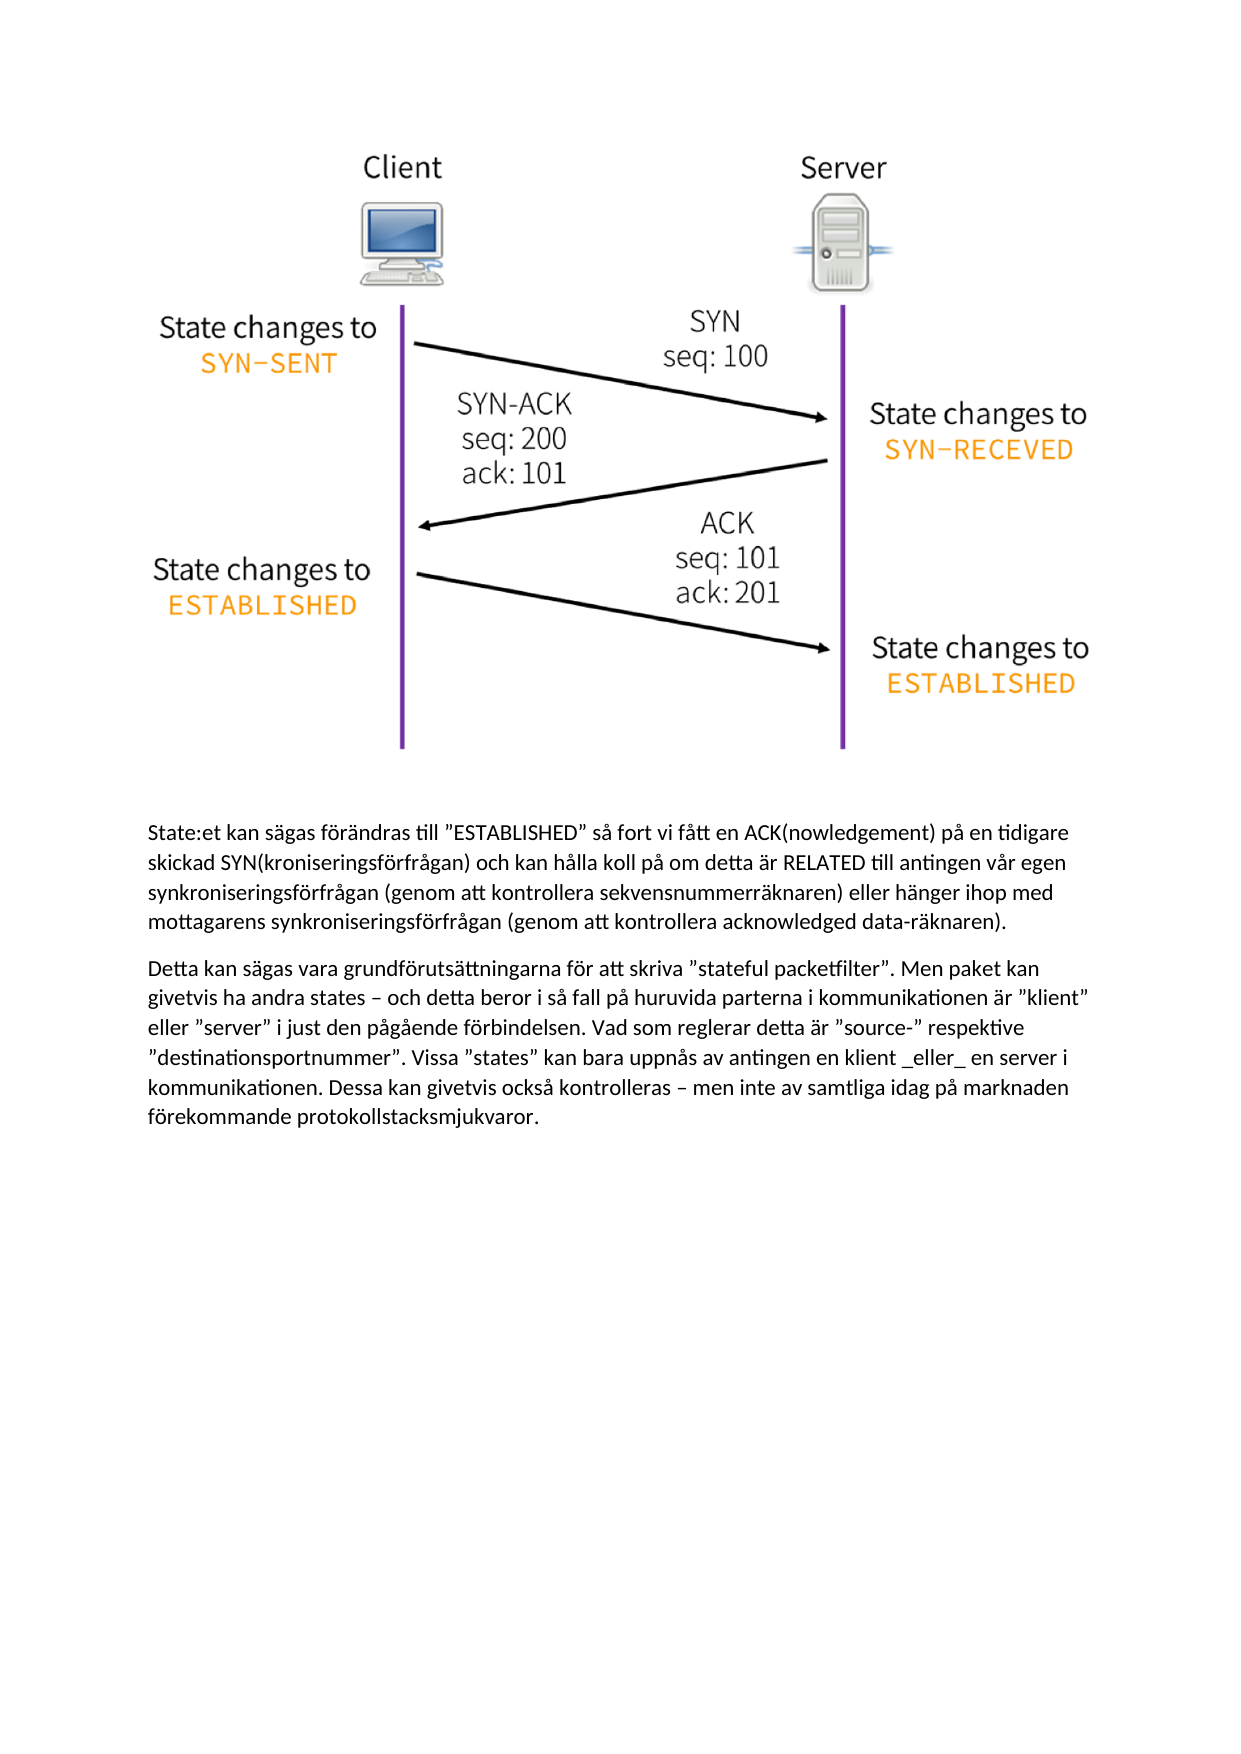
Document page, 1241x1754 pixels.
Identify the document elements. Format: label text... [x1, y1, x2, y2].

text Detta kan sägas vara grundförutsättningarna för att skriva ”stateful packetfilter”. Men paket kan givetvis ha andra states – och detta beror i så fall på huruvida parterna i kommunikationen är ”klient” eller ”server” i just den pågående förbindelsen. Vad som reglerar detta är ”source-” respektive ”destinationsportnummer”. Vissa ”states” kan bara uppnås av antingen en klient _eller_ en server i kommunikationen. Dessa kan givetvis också kontrolleras – men inte av samtliga idag på marknaden förekommande protokollstacksmjukvaror. [148, 954, 1093, 1130]
text State:et kan sägas förändras till ”ESTABLISHED” så fort vi fått en ACK(nowledgement) på en tidigare skickad SYN(kroniseringsförfrågan) och kan hålla koll på om detta är RELATED till antingen vår egen synkroniseringsförfrågan (genom att kontrollera sekvensnummerräknaren) eller hänger ihop med mottagarens synkroniseringsförfrågan (genom att kontrollera acknowledged data-räknaren). [148, 818, 1093, 936]
